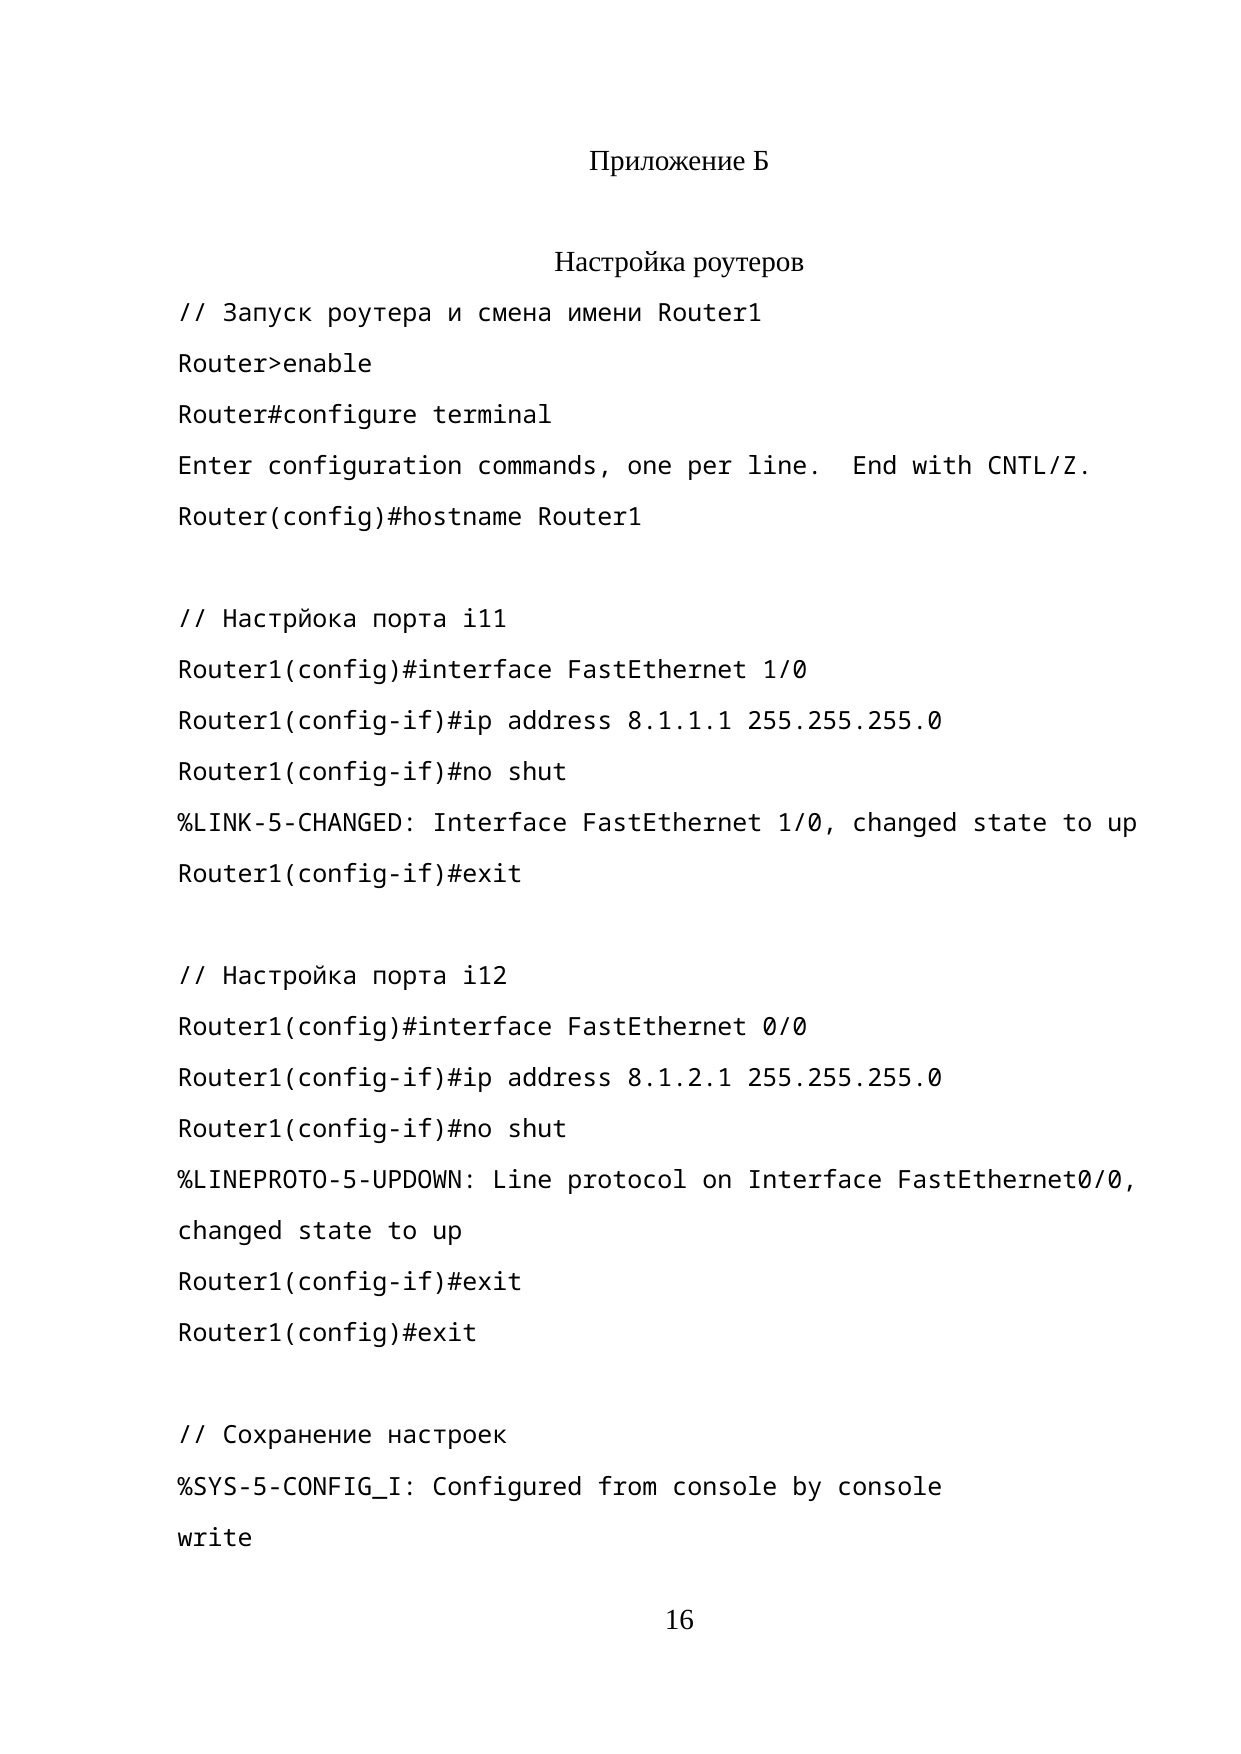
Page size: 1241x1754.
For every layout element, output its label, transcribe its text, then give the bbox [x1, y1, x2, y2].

text // Сохранение настроек [177, 1417, 1181, 1451]
text Router1(config)#interface FastEthernet 1/0 [177, 652, 1181, 686]
text Router(config)#hostname Router1 [177, 498, 1181, 532]
text write [177, 1519, 1181, 1553]
text Router1(config-if)#no shut [177, 754, 1181, 788]
text Router>enable [177, 345, 1181, 379]
text Router1(config-if)#ip address 8.1.2.1 255.255.255.0 [177, 1060, 1181, 1094]
text // Настройка порта i12 [177, 958, 1181, 992]
text Enter configuration commands, one per line. End with CNTL/Z. [177, 447, 1181, 481]
text // Запуск роутера и смена имени Router1 [177, 294, 1181, 328]
text Router1(config)#exit [177, 1315, 1181, 1349]
text // Настрйока порта i11 [177, 601, 1181, 634]
text %SYS-5-CONFIG_I: Configured from console by console [177, 1468, 1181, 1502]
text Router1(config-if)#exit [177, 1264, 1181, 1298]
subtitle Приложение Б [177, 143, 1181, 177]
text Router1(config-if)#no shut [177, 1111, 1181, 1145]
text Router1(config-if)#exit [177, 856, 1181, 890]
text Router1(config)#interface FastEthernet 0/0 [177, 1009, 1181, 1043]
text Настройка роутеров [177, 244, 1181, 277]
text %LINK-5-CHANGED: Interface FastEthernet 1/0, changed state to up [177, 805, 1181, 839]
text %LINEPROTO-5-UPDOWN: Line protocol on Interface FastEthernet0/0, changed state to up [177, 1162, 1181, 1247]
text Router1(config-if)#ip address 8.1.1.1 255.255.255.0 [177, 703, 1181, 737]
text Router#configure terminal [177, 396, 1181, 430]
